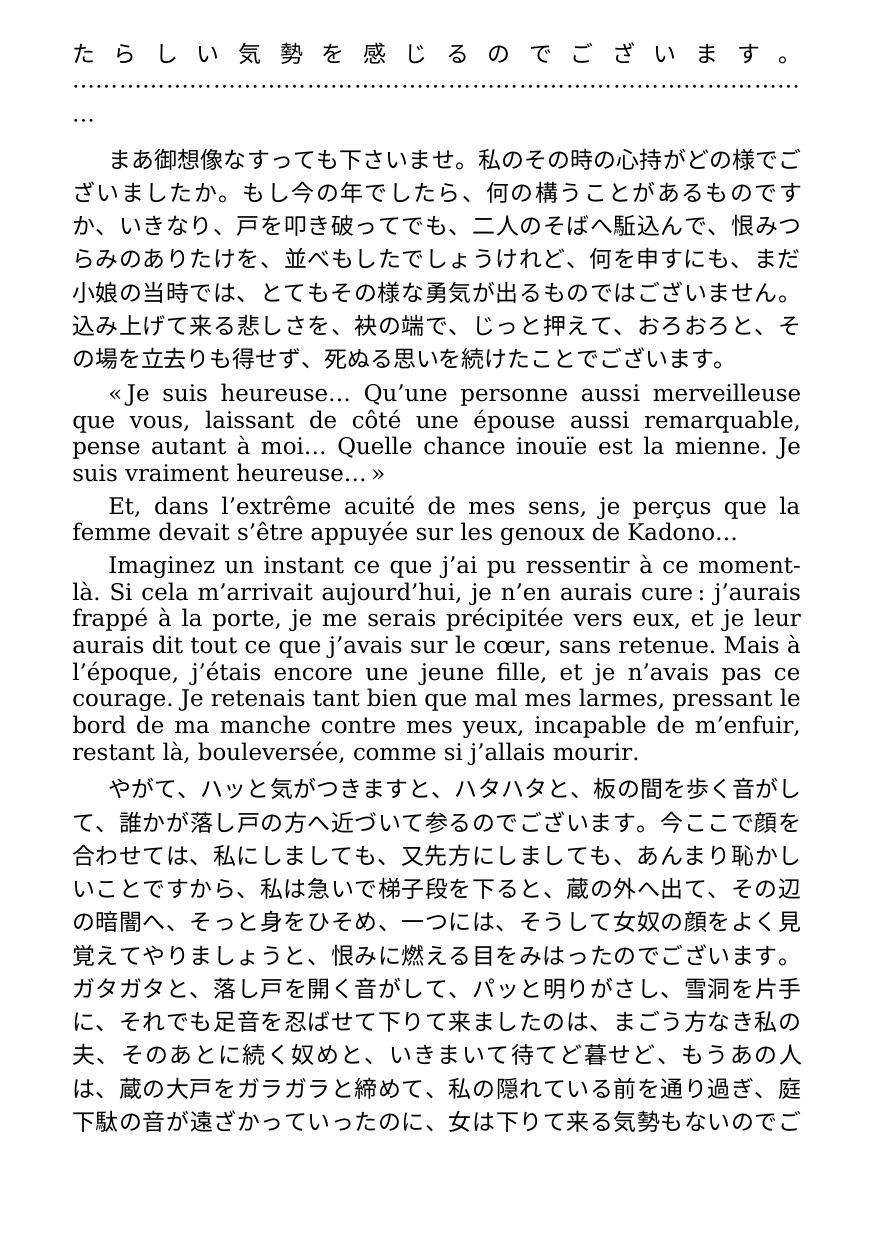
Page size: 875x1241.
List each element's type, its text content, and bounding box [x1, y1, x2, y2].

text たらしい気勢を感じるのでございます。…………………………………………………………………………………… [72, 36, 802, 136]
text やがて、ハッと気がつきますと、ハタハタと、板の間を歩く音がして、誰かが落し戸の方へ近づいて参るのでございます。今ここで顔を合わせては、私にしましても、又先方にしましても、あんまり恥かしいことですから、私は急いで梯子段を下ると、蔵の外へ出て、その辺の暗闇へ、そっと身をひそめ、一つには、そうして女奴の顔をよく見覚えてやりましょうと、恨みに燃える目をみはったのでございます。ガタガタと、落し戸を開く音がして、パッと明りがさし、雪洞を片手に、それでも足音を忍ばせて下りて来ましたのは、まごう方なき私の夫、そのあとに続く奴めと、いきまいて待てど暮せど、もうあの人は、蔵の大戸をガラガラと締めて、私の隠れている前を通り過ぎ、庭下駄の音が遠ざかっていったのに、女は下りて来る気勢もないのでご [72, 771, 802, 1137]
text まあ御想像なすっても下さいませ。私のその時の心持がどの様でございましたか。もし今の年でしたら、何の構うことがあるものですか、いきなり、戸を叩き破ってでも、二人のそばへ駈込んで、恨みつらみのありたけを、並べもしたでしょうけれど、何を申すにも、まだ小娘の当時では、とてもその様な勇気が出るものではございません。込み上げて来る悲しさを、袂の端で、じっと押えて、おろおろと、その場を立去りも得せず、死ぬる思いを続けたことでございます。 [72, 142, 802, 374]
text Imaginez un instant ce que j’ai pu ressentir à ce moment-là. Si cela m’arrivait aujourd’hui, je n’en aurais cure : j’aurais frappé à la porte, je me serais précipitée vers eux, et je leur aurais dit tout ce que j’avais sur le cœur, sans retenue. Mais à l’époque, j’étais encore une jeune fille, et je n’avais pas ce courage. Je retenais tant bien que mal mes larmes, pressant le bord de ma manche contre mes yeux, incapable de m’enfuir, restant là, bouleversée, comme si j’allais mourir. [72, 552, 802, 765]
text « Je suis heureuse… Qu’une personne aussi merveilleuse que vous, laissant de côté une épouse aussi remarquable, pense autant à moi… Quelle chance inouïe est la mienne. Je suis vraiment heureuse… » [72, 380, 802, 487]
text Et, dans l’extrême acuité de mes sens, je perçus que la femme devait s’être appuyée sur les genoux de Kadono… [72, 493, 802, 546]
